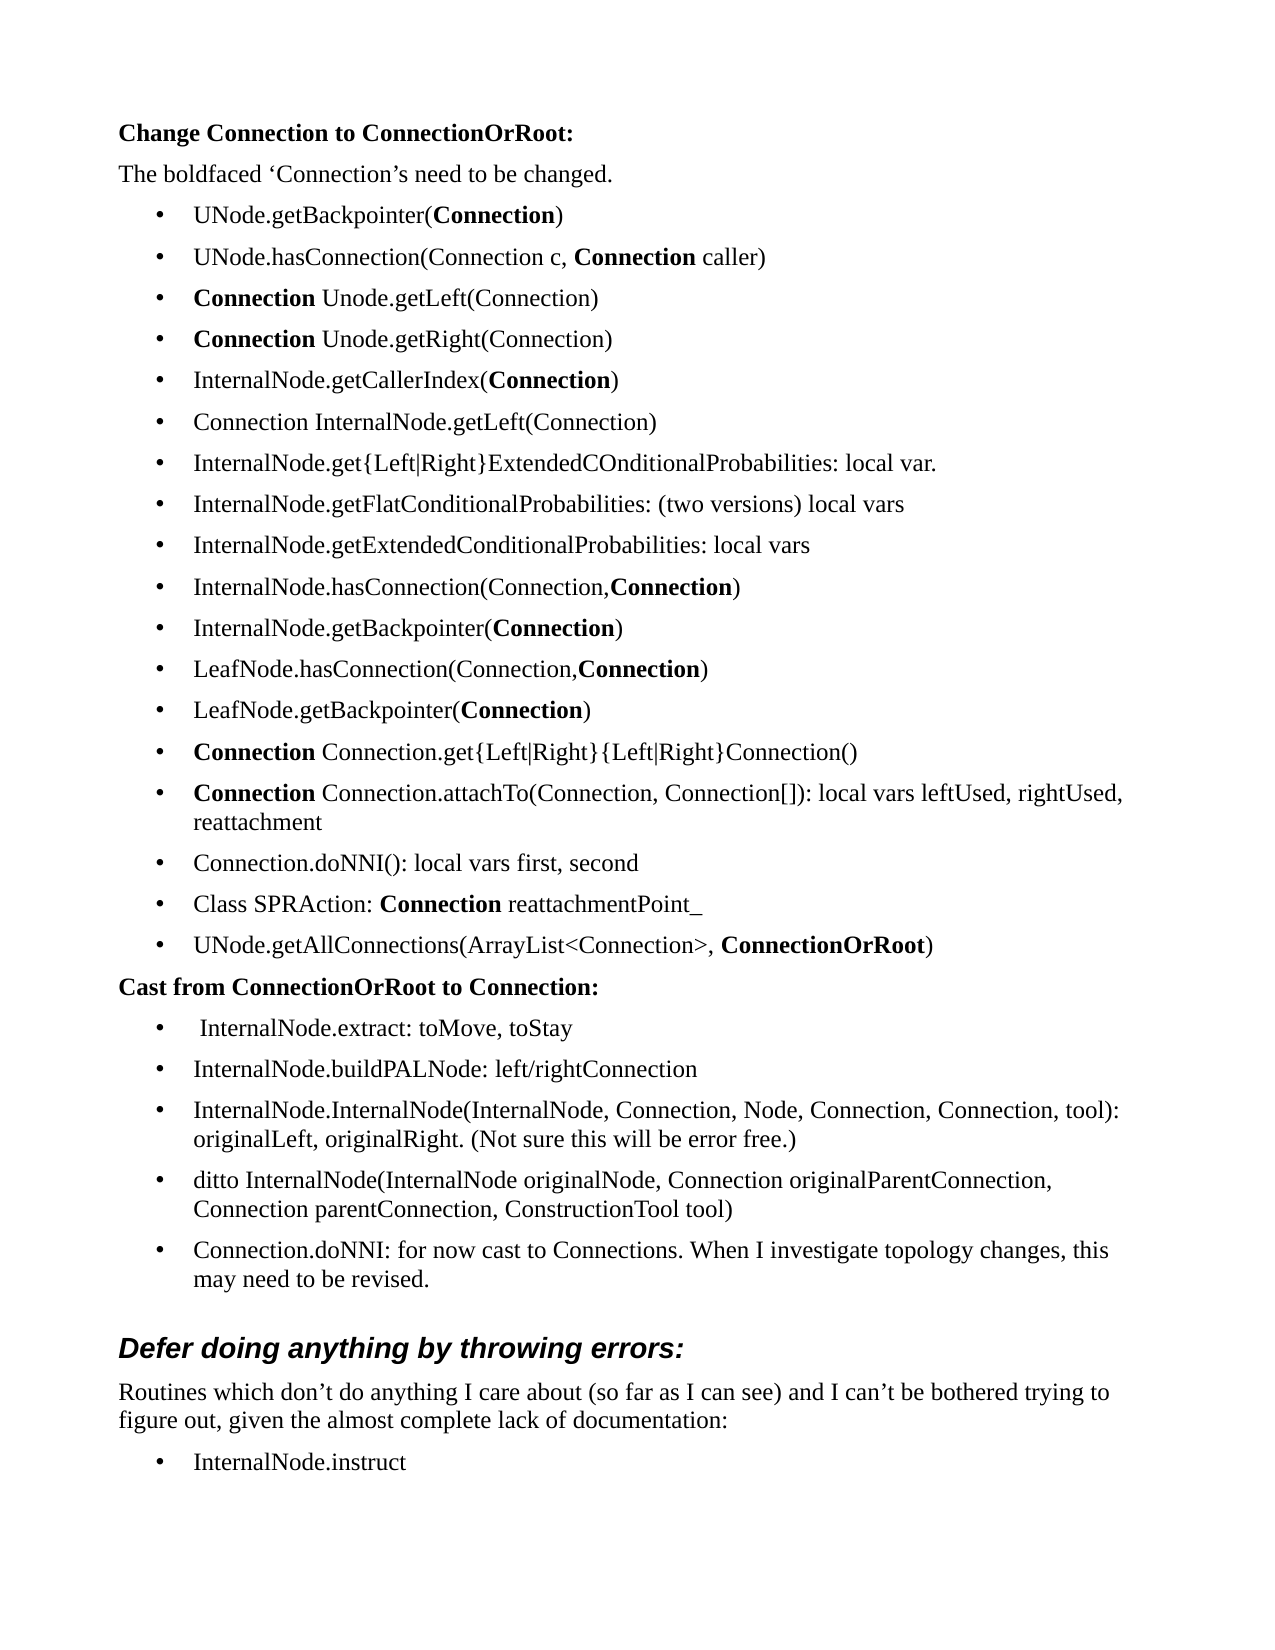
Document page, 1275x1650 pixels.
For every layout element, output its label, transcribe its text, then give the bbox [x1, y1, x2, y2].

list InternalNode.get{Left|Right}ExtendedCOnditionalProbabilities: local var. [156, 448, 1157, 477]
list Connection Unode.getLeft(Connection) [156, 283, 1157, 312]
list UNode.getAllConnections(ArrayList<Connection>, ConnectionOrRoot) [156, 931, 1157, 959]
list Connection.doNNI: for now cast to Connections. When I investigate topology changes, this may need to be revised. [156, 1236, 1157, 1293]
list Connection Connection.get{Left|Right}{Left|Right}Connection() [156, 737, 1157, 766]
list Connection.doNNI(): local vars first, second [156, 848, 1157, 877]
list InternalNode.extract: toMove, toStay [156, 1013, 1157, 1042]
list InternalNode.instruct [156, 1447, 1157, 1475]
list InternalNode.getCallerIndex(Connection) [156, 366, 1157, 394]
text Cast from ConnectionOrRoot to Connection: [118, 972, 1157, 1001]
list UNode.hasConnection(Connection c, Connection caller) [156, 242, 1157, 271]
list InternalNode.hasConnection(Connection,Connection) [156, 572, 1157, 601]
list InternalNode.buildPALNode: left/rightConnection [156, 1054, 1157, 1083]
list ditto InternalNode(InternalNode originalNode, Connection originalParentConnection, Connection parentConnection, ConstructionTool tool) [156, 1166, 1157, 1223]
list UNode.getBackpointer(Connection) [156, 201, 1157, 229]
list Connection Unode.getRight(Connection) [156, 324, 1157, 353]
list InternalNode.getExtendedConditionalProbabilities: local vars [156, 531, 1157, 559]
text Change Connection to ConnectionOrRoot: [118, 118, 1157, 147]
list InternalNode.getFlatConditionalProbabilities: (two versions) local vars [156, 489, 1157, 518]
list LeafNode.getBackpointer(Connection) [156, 696, 1157, 724]
list Connection Connection.attachTo(Connection, Connection[]): local vars leftUsed, rightUsed, reattachment [156, 778, 1157, 836]
list Class SPRAction: Connection reattachmentPoint_ [156, 889, 1157, 918]
list LeafNode.hasConnection(Connection,Connection) [156, 654, 1157, 683]
subtitle Defer doing anything by throwing errors: [118, 1331, 1157, 1364]
list Connection InternalNode.getLeft(Connection) [156, 407, 1157, 436]
text The boldfaced ‘Connection’s need to be changed. [118, 159, 1157, 188]
list InternalNode.InternalNode(InternalNode, Connection, Node, Connection, Connection, tool): originalLeft, originalRight. (Not sure this will be error free.) [156, 1096, 1157, 1153]
text Routines which don’t do anything I care about (so far as I can see) and I can’t be bothered trying to figure out, given the almost complete lack of documentation: [118, 1377, 1157, 1434]
list InternalNode.getBackpointer(Connection) [156, 613, 1157, 642]
